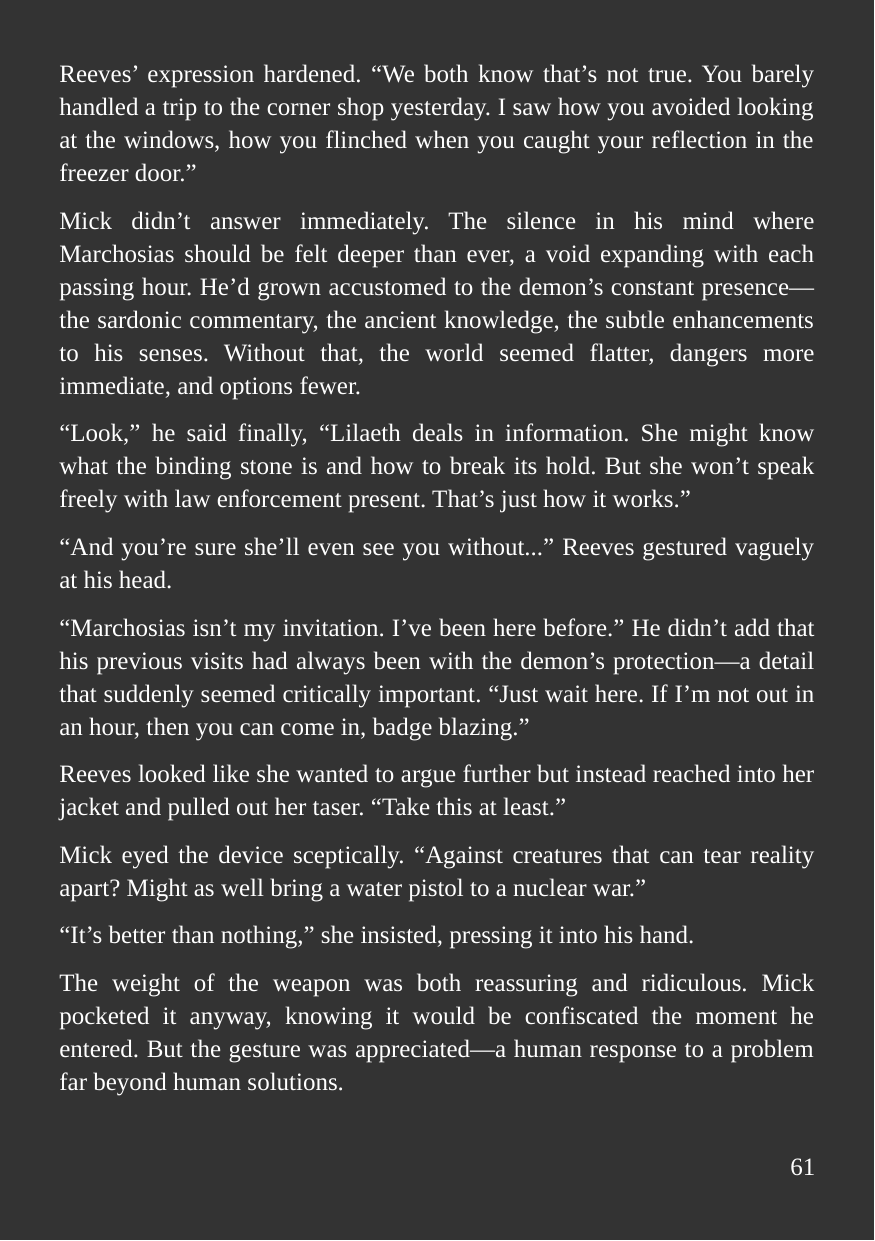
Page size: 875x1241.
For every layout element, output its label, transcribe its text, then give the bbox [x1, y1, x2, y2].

text Mick eyed the device sceptically. “Against creatures that can tear reality apart? Might as well bring a water pistol to a nuclear war.” [59, 840, 815, 902]
text “It’s better than nothing,” she insisted, pressing it into his hand. [59, 921, 815, 949]
text Mick didn’t answer immediately. The silence in his mind where Marchosias should be felt deeper than ever, a void expanding with each passing hour. He’d grown accustomed to the demon’s constant presence—the sardonic commentary, the ancient knowledge, the subtle enhancements to his senses. Without that, the world seemed flatter, dangers more immediate, and options fewer. [59, 206, 815, 399]
text The weight of the weapon was both reassuring and ridiculous. Mick pocketed it anyway, knowing it would be confiscated the moment he entered. But the gesture was appreciated—a human response to a problem far beyond human solutions. [59, 968, 815, 1096]
text Reeves looked like she wanted to argue further but instead reached into her jacket and pulled out her taser. “Take this at least.” [59, 759, 815, 821]
text “And you’re sure she’ll even see you without...” Reeves gestured vaguely at his head. [59, 532, 815, 594]
text “Look,” he said finally, “Lilaeth deals in information. She might know what the binding stone is and how to break its hold. But she won’t speak freely with law enforcement present. That’s just how it works.” [59, 418, 815, 513]
text “Marchosias isn’t my invitation. I’ve been here before.” He didn’t add that his previous visits had always been with the demon’s protection—a detail that suddenly seemed critically important. “Just wait here. If I’m not out in an hour, then you can come in, badge blazing.” [59, 613, 815, 741]
text Reeves’ expression hardened. “We both know that’s not true. You barely handled a trip to the corner shop yesterday. I saw how you avoided looking at the windows, how you flinched when you caught your reflection in the freezer door.” [59, 59, 815, 187]
